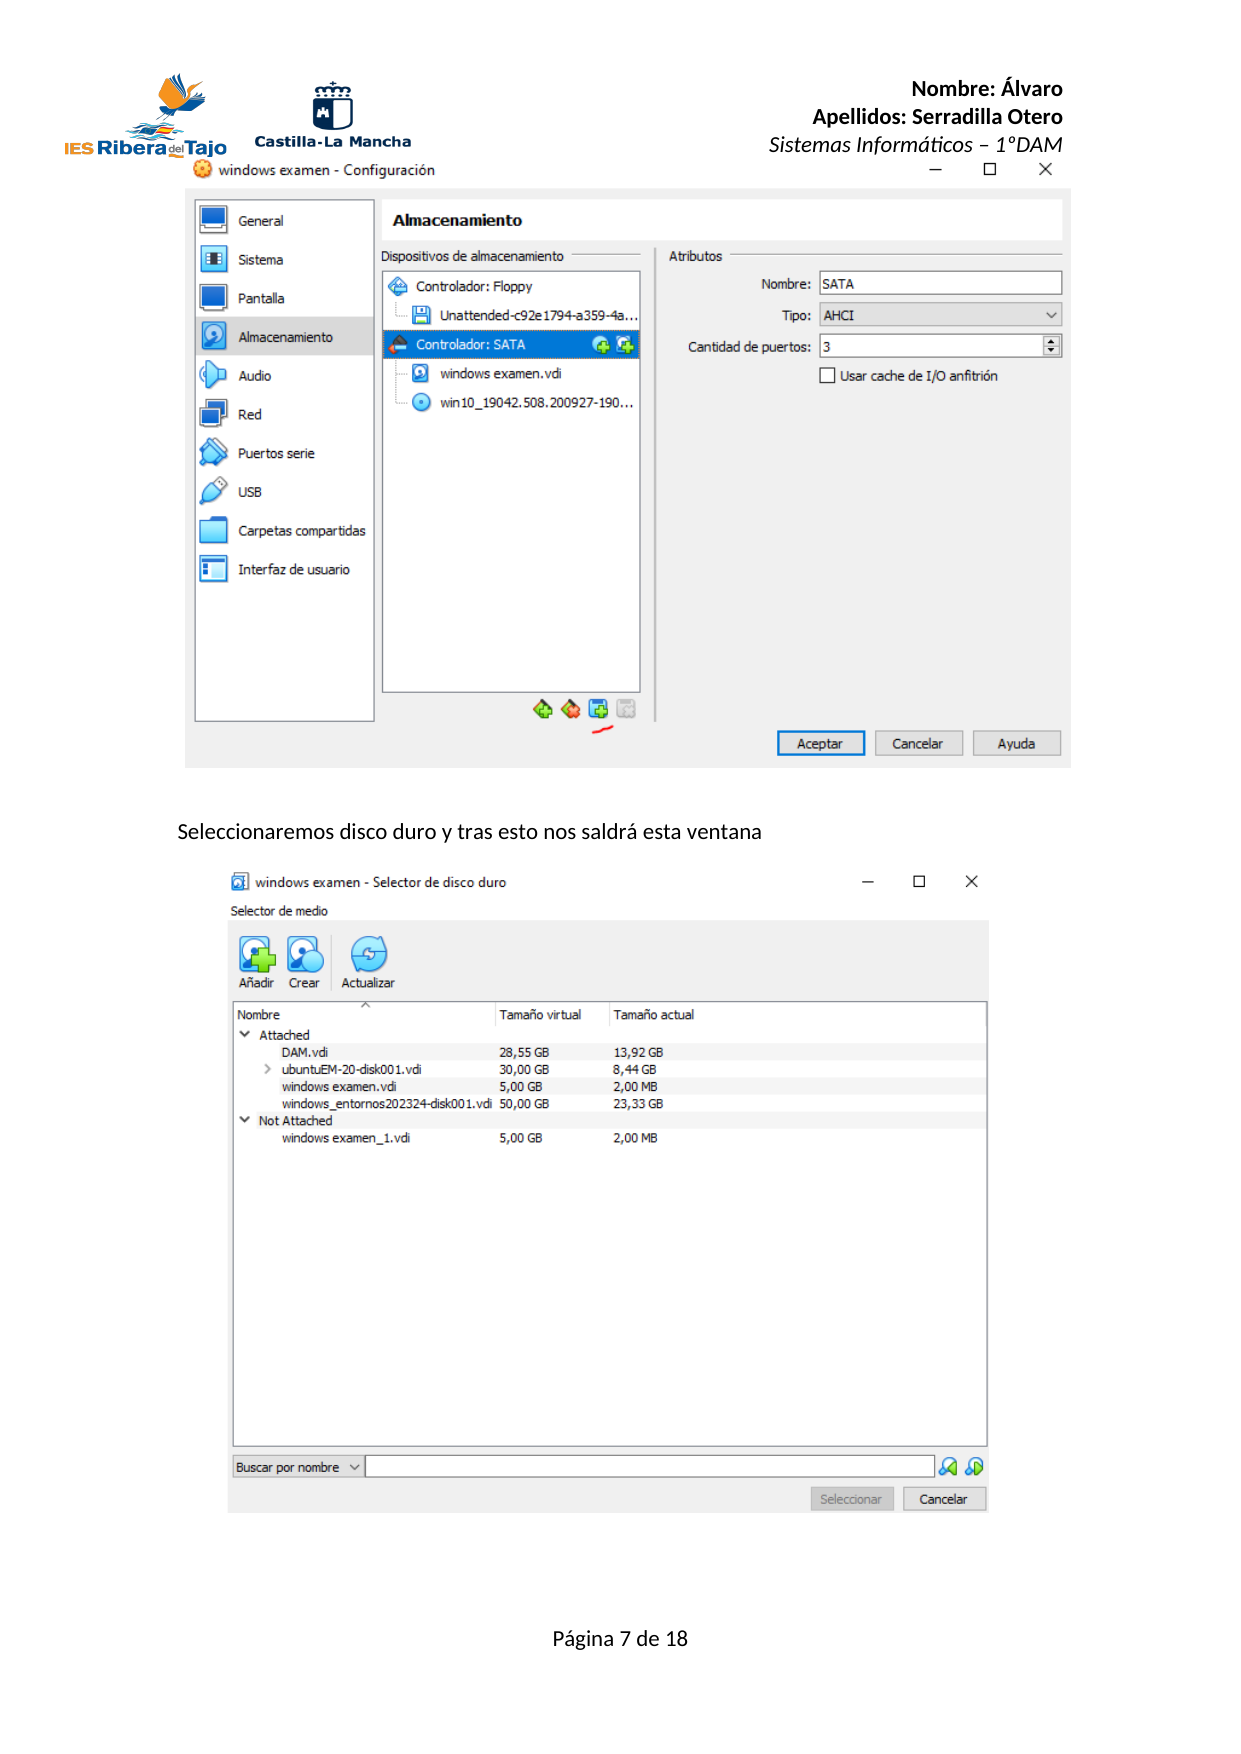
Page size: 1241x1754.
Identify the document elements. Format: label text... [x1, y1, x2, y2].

text Seleccionaremos disco duro y tras esto nos saldrá esta ventana [177, 817, 1063, 845]
picture [65, 73, 1071, 768]
picture [227, 871, 989, 1513]
